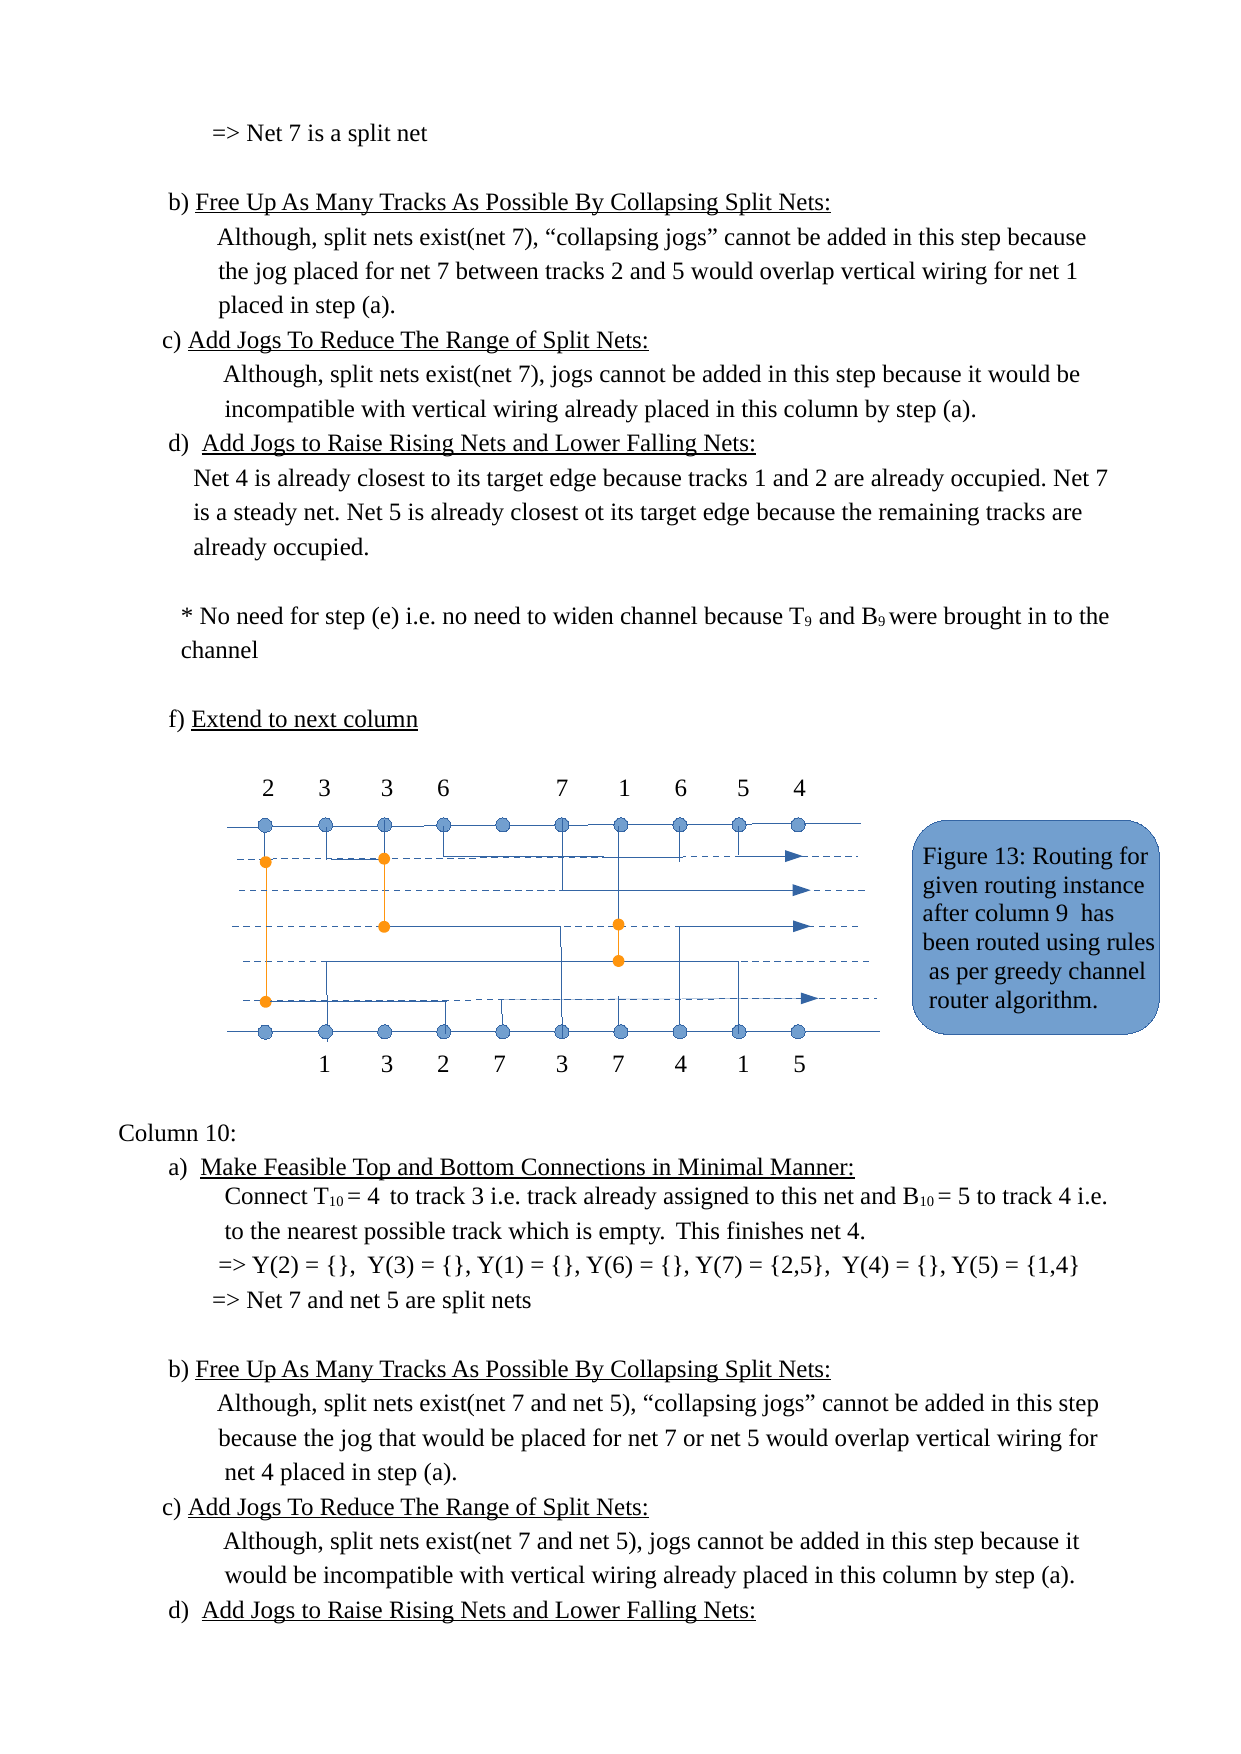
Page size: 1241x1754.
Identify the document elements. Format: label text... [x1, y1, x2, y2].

text c) Add Jogs To Reduce The Range of Split Nets: [118, 325, 1122, 354]
text Column 10: [118, 1118, 1122, 1147]
text already occupied. [118, 532, 1122, 561]
text f) Extend to next column [118, 704, 1122, 733]
text => Net 7 is a split net [118, 118, 1122, 147]
text 2 3 3 6 7 1 6 5 4 [118, 773, 1122, 802]
text because the jog that would be placed for net 7 or net 5 would overlap vertical wiring for [118, 1423, 1122, 1451]
text => Net 7 and net 5 are split nets [118, 1285, 1122, 1313]
text b) Free Up As Many Tracks As Possible By Collapsing Split Nets: [118, 1354, 1122, 1382]
text would be incompatible with vertical wiring already placed in this column by step (a). [118, 1561, 1122, 1589]
text the jog placed for net 7 between tracks 2 and 5 would overlap vertical wiring for net 1 [118, 256, 1122, 285]
text Although, split nets exist(net 7), jogs cannot be added in this step because it would be [118, 359, 1122, 388]
text Although, split nets exist(net 7 and net 5), “collapsing jogs” cannot be added in this step [118, 1388, 1122, 1417]
text Net 4 is already closest to its target edge because tracks 1 and 2 are already occupied. Net 7 [118, 463, 1122, 492]
text 1 3 2 7 3 7 4 1 5 [118, 1049, 1122, 1078]
text placed in step (a). [118, 291, 1122, 319]
text d) Add Jogs to Raise Rising Nets and Lower Falling Nets: [118, 428, 1122, 457]
text Although, split nets exist(net 7 and net 5), jogs cannot be added in this step because it [118, 1526, 1122, 1555]
text channel [118, 635, 1122, 664]
text => Y(2) = {}, Y(3) = {}, Y(1) = {}, Y(6) = {}, Y(7) = {2,5}, Y(4) = {}, Y(5) = {1,4} [118, 1250, 1122, 1279]
text * No need for step (e) i.e. no need to widen channel because T9 and B9 were brought in to the [118, 601, 1122, 629]
text net 4 placed in step (a). [118, 1457, 1122, 1486]
text d) Add Jogs to Raise Rising Nets and Lower Falling Nets: [118, 1595, 1122, 1624]
text incompatible with vertical wiring already placed in this column by step (a). [118, 394, 1122, 423]
text b) Free Up As Many Tracks As Possible By Collapsing Split Nets: [118, 187, 1122, 216]
text a) Make Feasible Top and Bottom Connections in Minimal Manner: [118, 1152, 1122, 1181]
text c) Add Jogs To Reduce The Range of Split Nets: [118, 1492, 1122, 1520]
text Although, split nets exist(net 7), “collapsing jogs” cannot be added in this step because [118, 222, 1122, 250]
text is a steady net. Net 5 is already closest ot its target edge because the remaining tracks are [118, 497, 1122, 526]
text Connect T10 = 4 to track 3 i.e. track already assigned to this net and B10 = 5 to track 4 i.e. [118, 1181, 1122, 1210]
text to the nearest possible track which is empty. This finishes net 4. [118, 1216, 1122, 1244]
